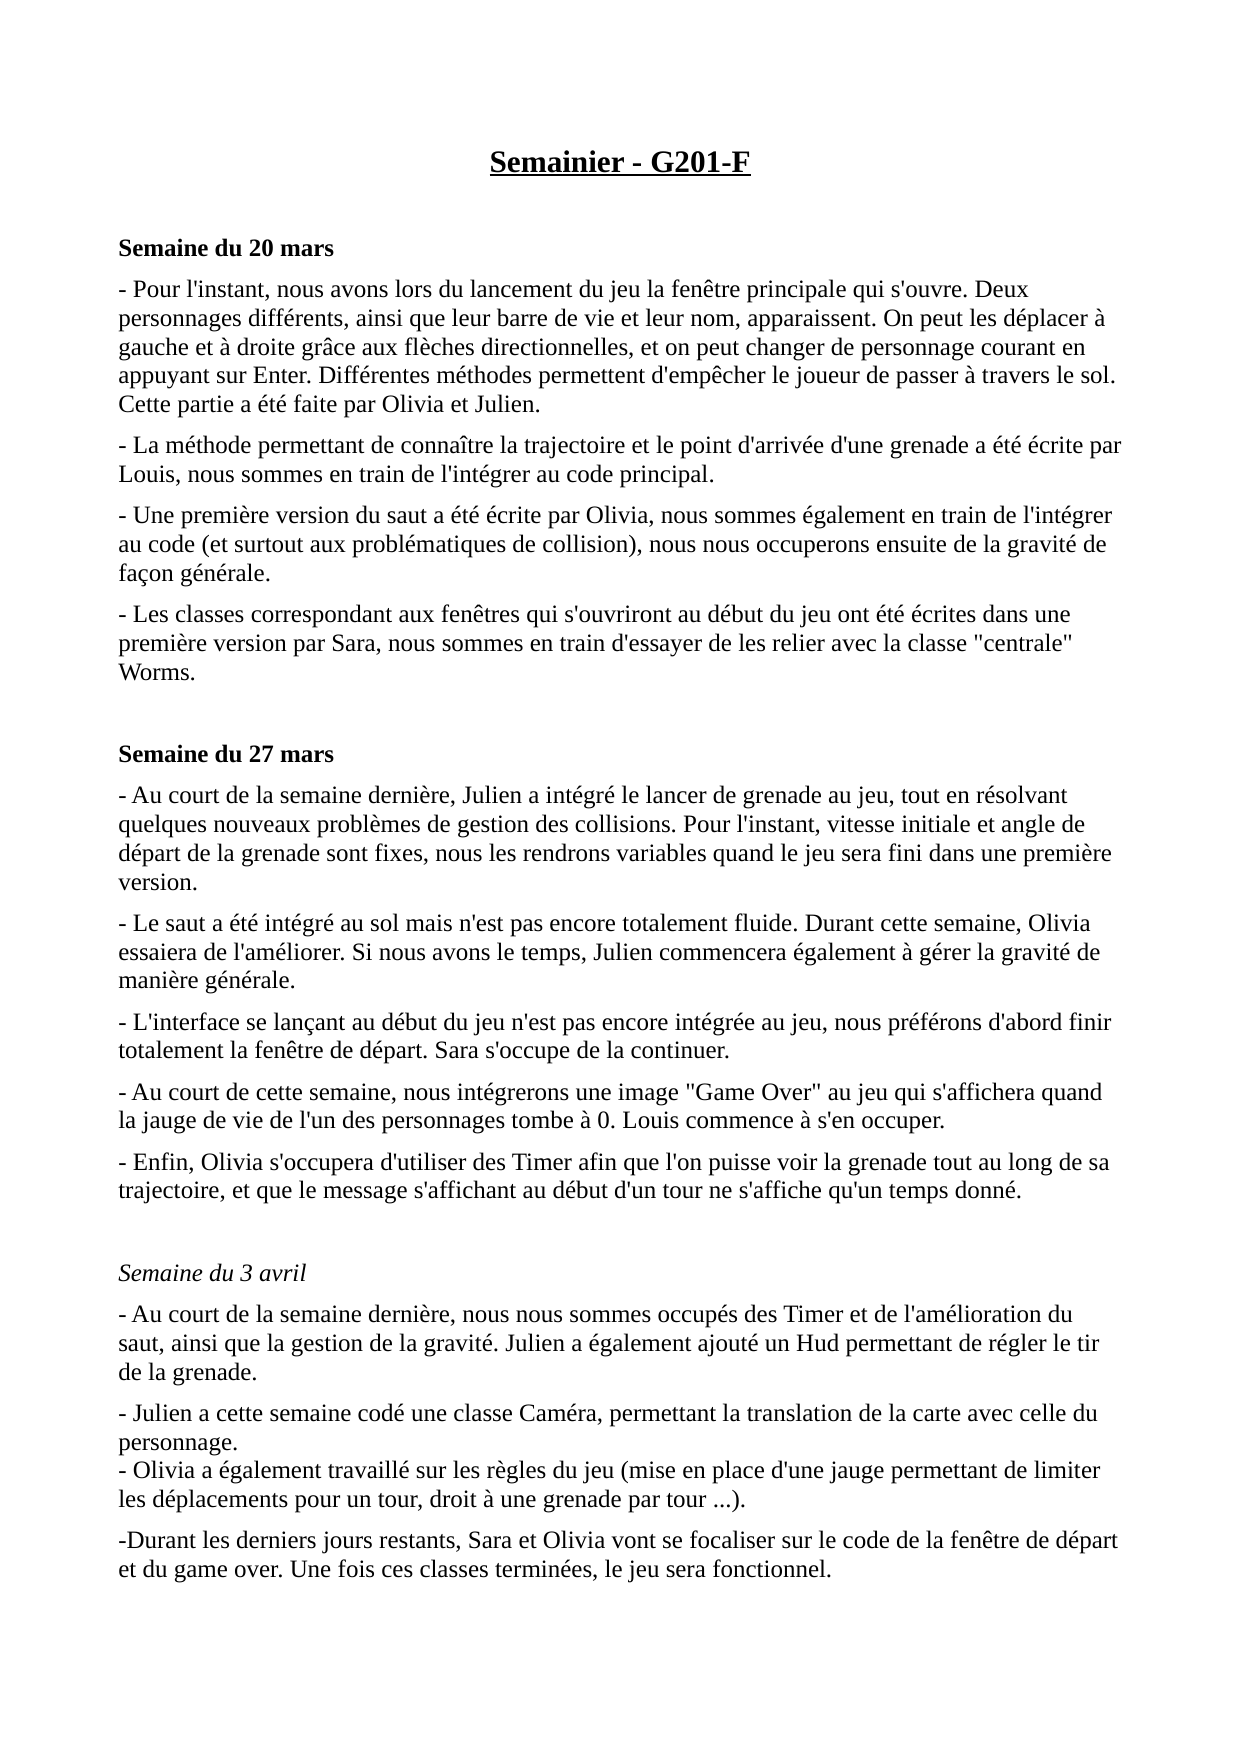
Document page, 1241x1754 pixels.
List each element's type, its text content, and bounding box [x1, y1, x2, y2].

text Semaine du 3 avril [118, 1258, 1122, 1287]
text Semaine du 27 mars [118, 739, 1122, 768]
text - Enfin, Olivia s'occupera d'utiliser des Timer afin que l'on puisse voir la grenade tout au long de sa trajectoire, et que le message s'affichant au début d'un tour ne s'affiche qu'un temps donné. [118, 1147, 1122, 1204]
text - La méthode permettant de connaître la trajectoire et le point d'arrivée d'une grenade a été écrite par Louis, nous sommes en train de l'intégrer au code principal. [118, 430, 1122, 488]
text - Au court de cette semaine, nous intégrerons une image "Game Over" au jeu qui s'affichera quand la jauge de vie de l'un des personnages tombe à 0. Louis commence à s'en occuper. [118, 1077, 1122, 1134]
text - Une première version du saut a été écrite par Olivia, nous sommes également en train de l'intégrer au code (et surtout aux problématiques de collision), nous nous occuperons ensuite de la gravité de façon générale. [118, 500, 1122, 587]
text -Durant les derniers jours restants, Sara et Olivia vont se focaliser sur le code de la fenêtre de départ et du game over. Une fois ces classes terminées, le jeu sera fonctionnel. [118, 1525, 1122, 1583]
text - Julien a cette semaine codé une classe Caméra, permettant la translation de la carte avec celle du personnage. - Olivia a également travaillé sur les règles du jeu (mise en place d'une jauge permettant de limiter les déplacements pour un tour, droit à une grenade par tour ...). [118, 1398, 1122, 1513]
text - Les classes correspondant aux fenêtres qui s'ouvriront au début du jeu ont été écrites dans une première version par Sara, nous sommes en train d'essayer de les relier avec la classe "centrale" Worms. [118, 599, 1122, 685]
text - Au court de la semaine dernière, Julien a intégré le lancer de grenade au jeu, tout en résolvant quelques nouveaux problèmes de gestion des collisions. Pour l'instant, vitesse initiale et angle de départ de la grenade sont fixes, nous les rendrons variables quand le jeu sera fini dans une première version. [118, 780, 1122, 895]
text - Au court de la semaine dernière, nous nous sommes occupés des Timer et de l'amélioration du saut, ainsi que la gestion de la gravité. Julien a également ajouté un Hud permettant de régler le tir de la grenade. [118, 1299, 1122, 1385]
text - Le saut a été intégré au sol mais n'est pas encore totalement fluide. Durant cette semaine, Olivia essaiera de l'améliorer. Si nous avons le temps, Julien commencera également à gérer la gravité de manière générale. [118, 908, 1122, 994]
subtitle Semainier - G201-F [118, 143, 1122, 179]
text - Pour l'instant, nous avons lors du lancement du jeu la fenêtre principale qui s'ouvre. Deux personnages différents, ainsi que leur barre de vie et leur nom, apparaissent. On peut les déplacer à gauche et à droite grâce aux flèches directionnelles, et on peut changer de personnage courant en appuyant sur Enter. Différentes méthodes permettent d'empêcher le joueur de passer à travers le sol. Cette partie a été faite par Olivia et Julien. [118, 274, 1122, 418]
text Semaine du 20 mars [118, 233, 1122, 262]
text - L'interface se lançant au début du jeu n'est pas encore intégrée au jeu, nous préférons d'abord finir totalement la fenêtre de départ. Sara s'occupe de la continuer. [118, 1007, 1122, 1064]
